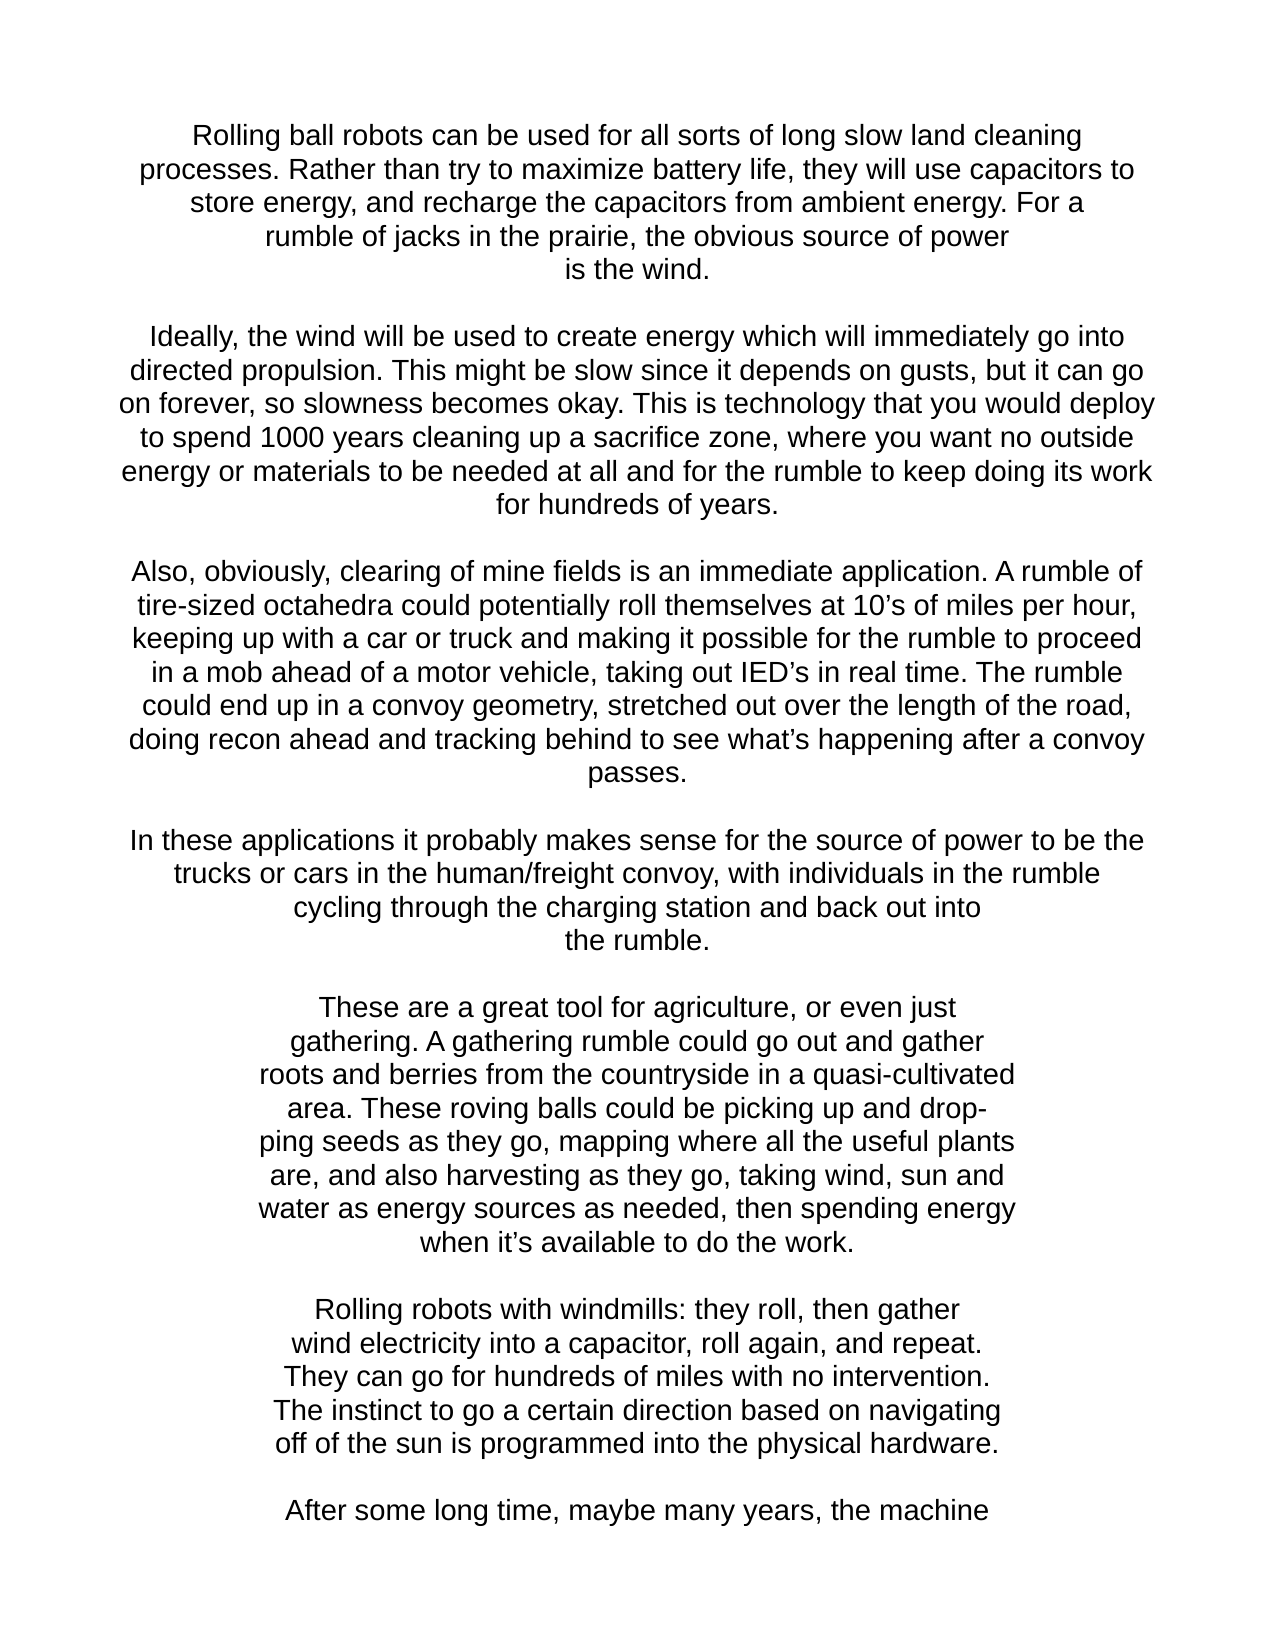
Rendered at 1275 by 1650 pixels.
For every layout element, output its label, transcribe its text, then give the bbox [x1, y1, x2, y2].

text area. These roving balls could be picking up and drop- [118, 1091, 1157, 1124]
text After some long time, maybe many years, the machine [118, 1493, 1157, 1527]
text ping seeds as they go, mapping where all the useful plants [118, 1124, 1157, 1158]
text is the wind. [118, 252, 1157, 286]
text water as energy sources as needed, then spending energy [118, 1191, 1157, 1225]
text In these applications it probably makes sense for the source of power to be the trucks or cars in the human/freight convoy, with individuals in the rumble [118, 822, 1157, 889]
text cycling through the charging station and back out into [118, 889, 1157, 923]
text wind electricity into a capacitor, roll again, and repeat. [118, 1326, 1157, 1359]
text These are a great tool for agriculture, or even just [118, 990, 1157, 1024]
text Ideally, the wind will be used to create energy which will immediately go into directed propulsion. This might be slow since it depends on gusts, but it can go on forever, so slowness becomes okay. This is technology that you would deploy to spend 1000 years cleaning up a sacrifice zone, where you want no outside energy or materials to be needed at all and for the rumble to keep doing its work for hundreds of years. [118, 319, 1157, 521]
text the rumble. [118, 923, 1157, 957]
text gathering. A gathering rumble could go out and gather [118, 1024, 1157, 1057]
text rumble of jacks in the prairie, the obvious source of power [118, 219, 1157, 252]
text Rolling ball robots can be used for all sorts of long slow land cleaning processes. Rather than try to maximize battery life, they will use capacitors to store energy, and recharge the capacitors from ambient energy. For a [118, 118, 1157, 219]
text The instinct to go a certain direction based on navigating [118, 1393, 1157, 1426]
text Also, obviously, clearing of mine fields is an immediate application. A rumble of tire-sized octahedra could potentially roll themselves at 10’s of miles per hour, keeping up with a car or truck and making it possible for the rumble to proceed in a mob ahead of a motor vehicle, taking out IED’s in real time. The rumble could end up in a convoy geometry, stretched out over the length of the road, doing recon ahead and tracking behind to see what’s happening after a convoy passes. [118, 554, 1157, 789]
text They can go for hundreds of miles with no intervention. [118, 1359, 1157, 1393]
text off of the sun is programmed into the physical hardware. [118, 1426, 1157, 1460]
text are, and also harvesting as they go, taking wind, sun and [118, 1158, 1157, 1191]
text roots and berries from the countryside in a quasi-cultivated [118, 1057, 1157, 1091]
text Rolling robots with windmills: they roll, then gather [118, 1292, 1157, 1326]
text when it’s available to do the work. [118, 1225, 1157, 1258]
